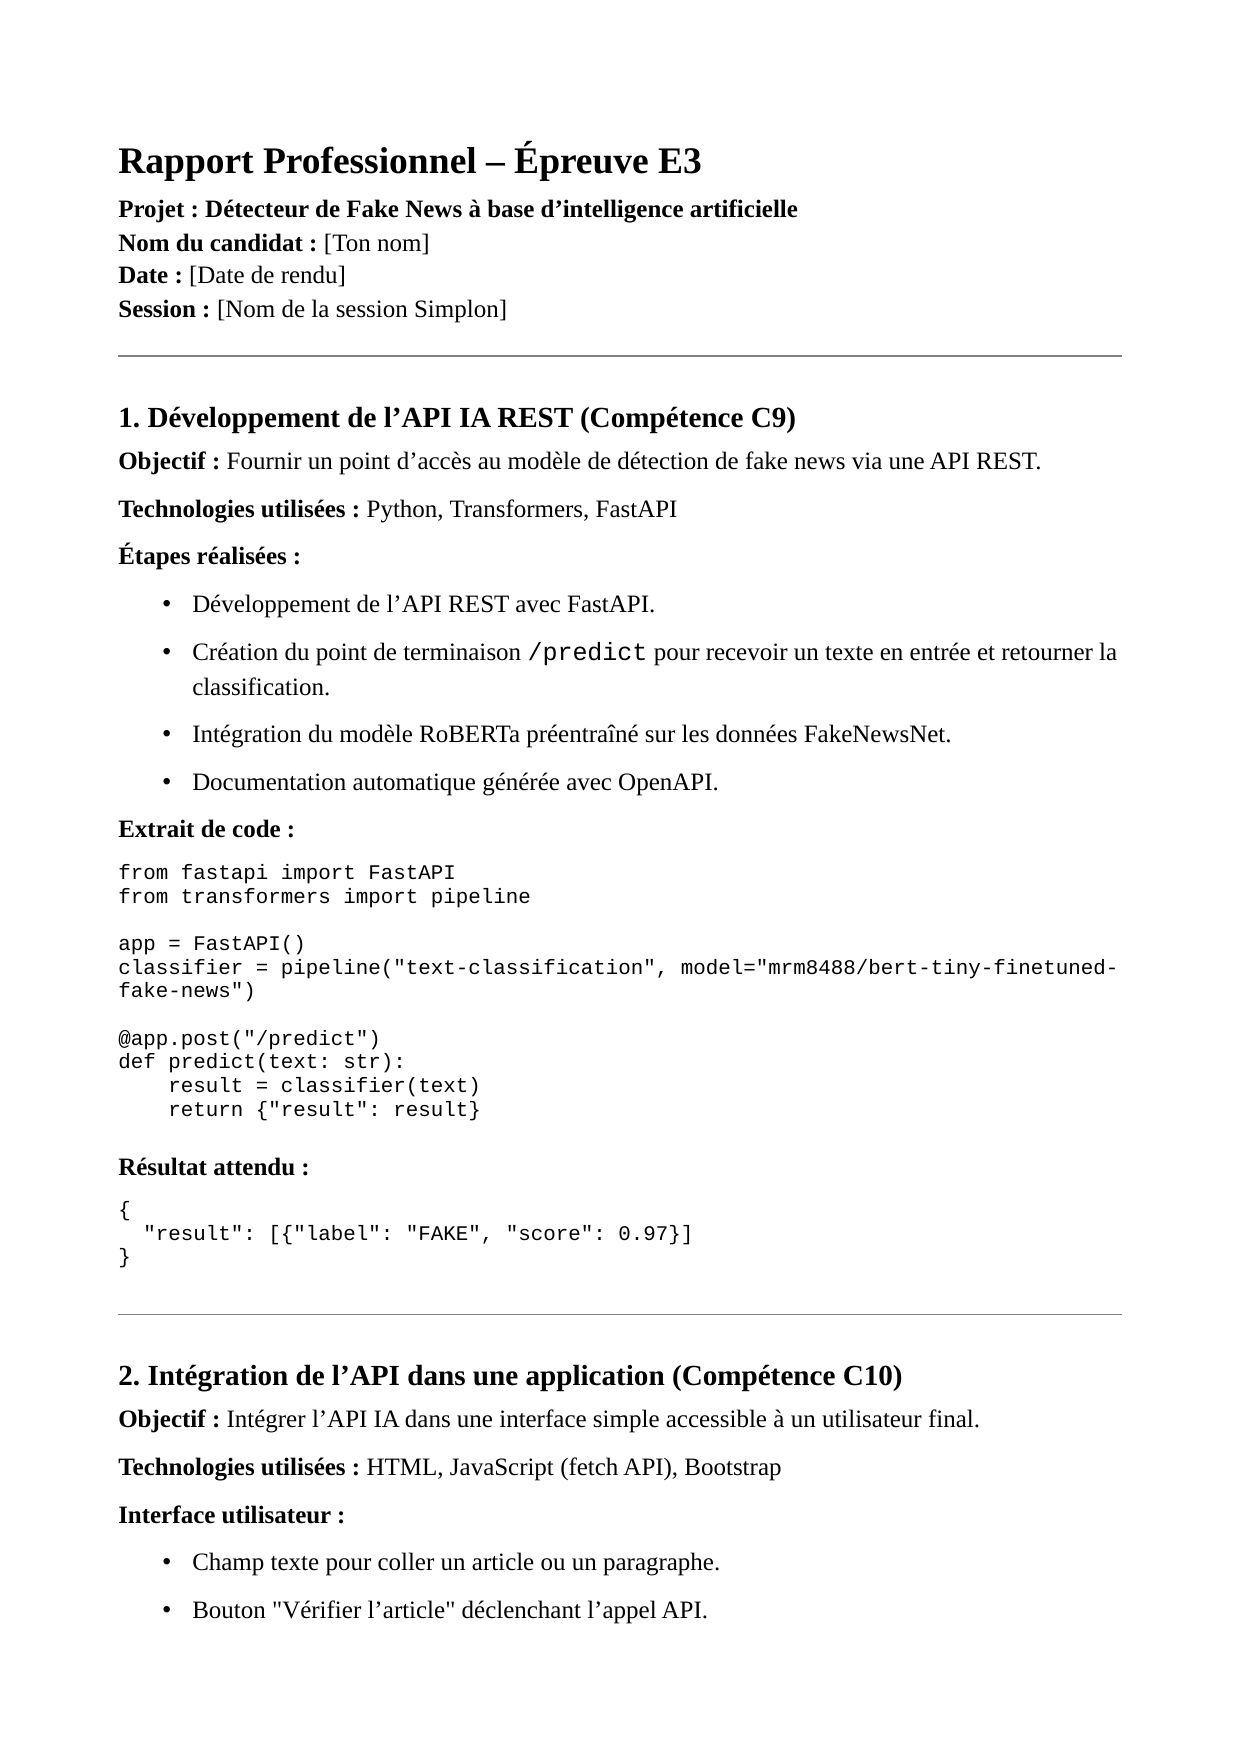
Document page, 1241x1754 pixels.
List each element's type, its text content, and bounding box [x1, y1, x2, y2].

text "result": [{"label": "FAKE", "score": 0.97}] [118, 1223, 1122, 1247]
text result = classifier(text) [118, 1075, 1122, 1098]
text Étapes réalisées : [118, 541, 1122, 570]
text return {"result": result} [118, 1098, 1122, 1122]
subtitle 1. Développement de l’API IA REST (Compétence C9) [118, 400, 1122, 434]
text Extrait de code : [118, 814, 1122, 843]
text Objectif : Fournir un point d’accès au modèle de détection de fake news via une API REST. [118, 446, 1122, 475]
list Documentation automatique générée avec OpenAPI. [162, 767, 1122, 796]
text from transformers import pipeline [118, 886, 1122, 909]
text classifier = pipeline("text-classification", model="mrm8488/bert-tiny-finetuned-fake-news") [118, 957, 1122, 1004]
text @app.post("/predict") [118, 1028, 1122, 1051]
text Technologies utilisées : Python, Transformers, FastAPI [118, 494, 1122, 522]
subtitle Rapport Professionnel – Épreuve E3 [118, 139, 1122, 182]
text def predict(text: str): [118, 1051, 1122, 1075]
list Bouton "Vérifier l’article" déclenchant l’appel API. [162, 1595, 1122, 1624]
text { [118, 1199, 1122, 1223]
list Intégration du modèle RoBERTa préentraîné sur les données FakeNewsNet. [162, 719, 1122, 748]
text app = FastAPI() [118, 933, 1122, 957]
text from fastapi import FastAPI [118, 862, 1122, 886]
text Technologies utilisées : HTML, JavaScript (fetch API), Bootstrap [118, 1452, 1122, 1481]
list Champ texte pour coller un article ou un paragraphe. [162, 1547, 1122, 1576]
text Résultat attendu : [118, 1152, 1122, 1180]
text } [118, 1247, 1122, 1270]
text Interface utilisateur : [118, 1500, 1122, 1528]
text Objectif : Intégrer l’API IA dans une interface simple accessible à un utilisateur final. [118, 1404, 1122, 1433]
subtitle 2. Intégration de l’API dans une application (Compétence C10) [118, 1358, 1122, 1392]
list Création du point de terminaison /predict pour recevoir un texte en entrée et retourner la classification. [162, 637, 1122, 700]
list Développement de l’API REST avec FastAPI. [162, 589, 1122, 618]
text Projet : Détecteur de Fake News à base d’intelligence artificielle Nom du candidat : [Ton nom] Date : [Date de rendu] Session : [Nom de la session Simplon] [118, 194, 1122, 322]
